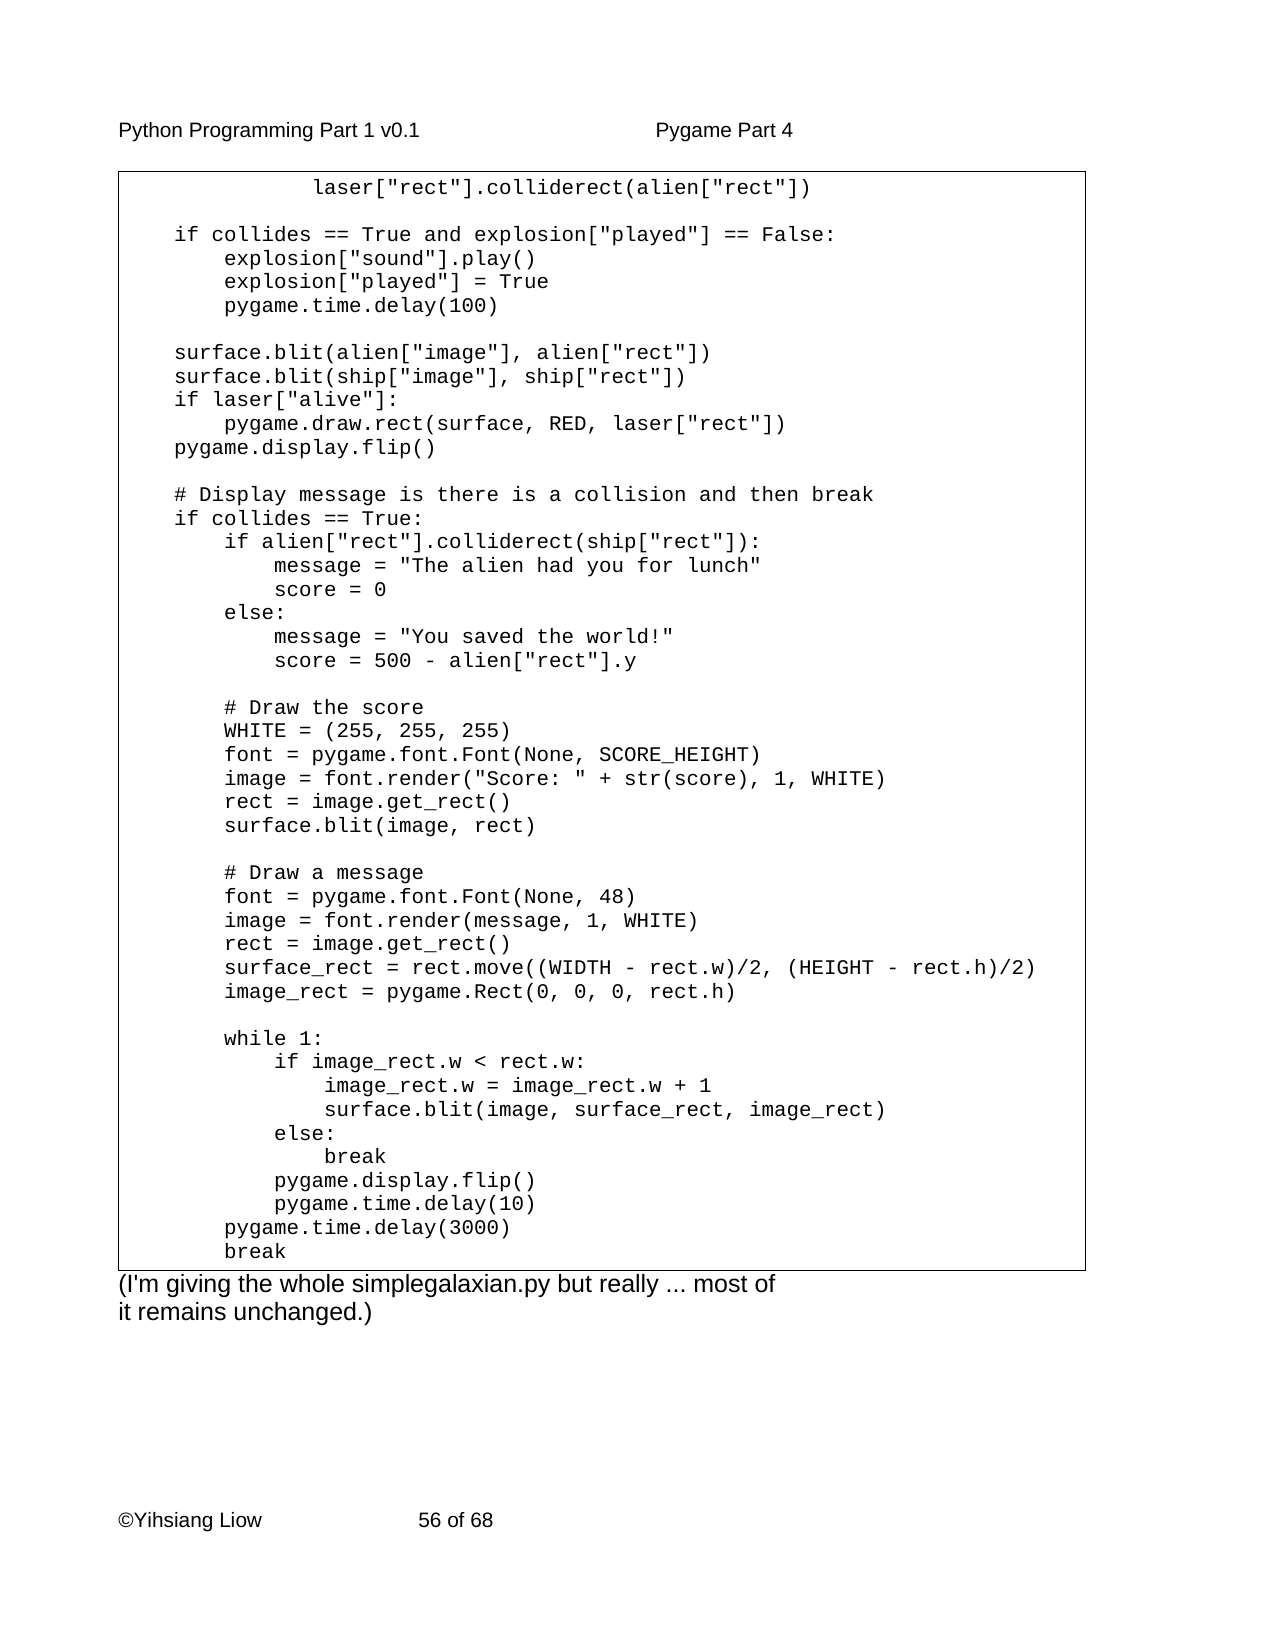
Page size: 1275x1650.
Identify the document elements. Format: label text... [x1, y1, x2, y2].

text (I'm giving the whole simplegalaxian.py but really ... most of it remains unchanged.) [118, 1271, 793, 1326]
table_header laser["rect"].colliderect(alien["rect"]) if collides == True and explosion["played"] == False: explosion["sound"].play() explosion["played"] = True pygame.time.delay(100) surface.blit(alien["image"], alien["rect"]) surface.blit(ship["image"], ship["rect"]) if laser["alive"]: pygame.draw.rect(surface, RED, laser["rect"]) pygame.display.flip() # Display message is there is a collision and then break if collides == True: if alien["rect"].colliderect(ship["rect"]): message = "The alien had you for lunch" score = 0 else: message = "You saved the world!" score = 500 - alien["rect"].y # Draw the score WHITE = (255, 255, 255) font = pygame.font.Font(None, SCORE_HEIGHT) image = font.render("Score: " + str(score), 1, WHITE) rect = image.get_rect() surface.blit(image, rect) # Draw a message font = pygame.font.Font(None, 48) image = font.render(message, 1, WHITE) rect = image.get_rect() surface_rect = rect.move((WIDTH - rect.w)/2, (HEIGHT - rect.h)/2) image_rect = pygame.Rect(0, 0, 0, rect.h) while 1: if image_rect.w < rect.w: image_rect.w = image_rect.w + 1 surface.blit(image, surface_rect, image_rect) else: break pygame.display.flip() pygame.time.delay(10) pygame.time.delay(3000) break [119, 172, 1085, 1270]
